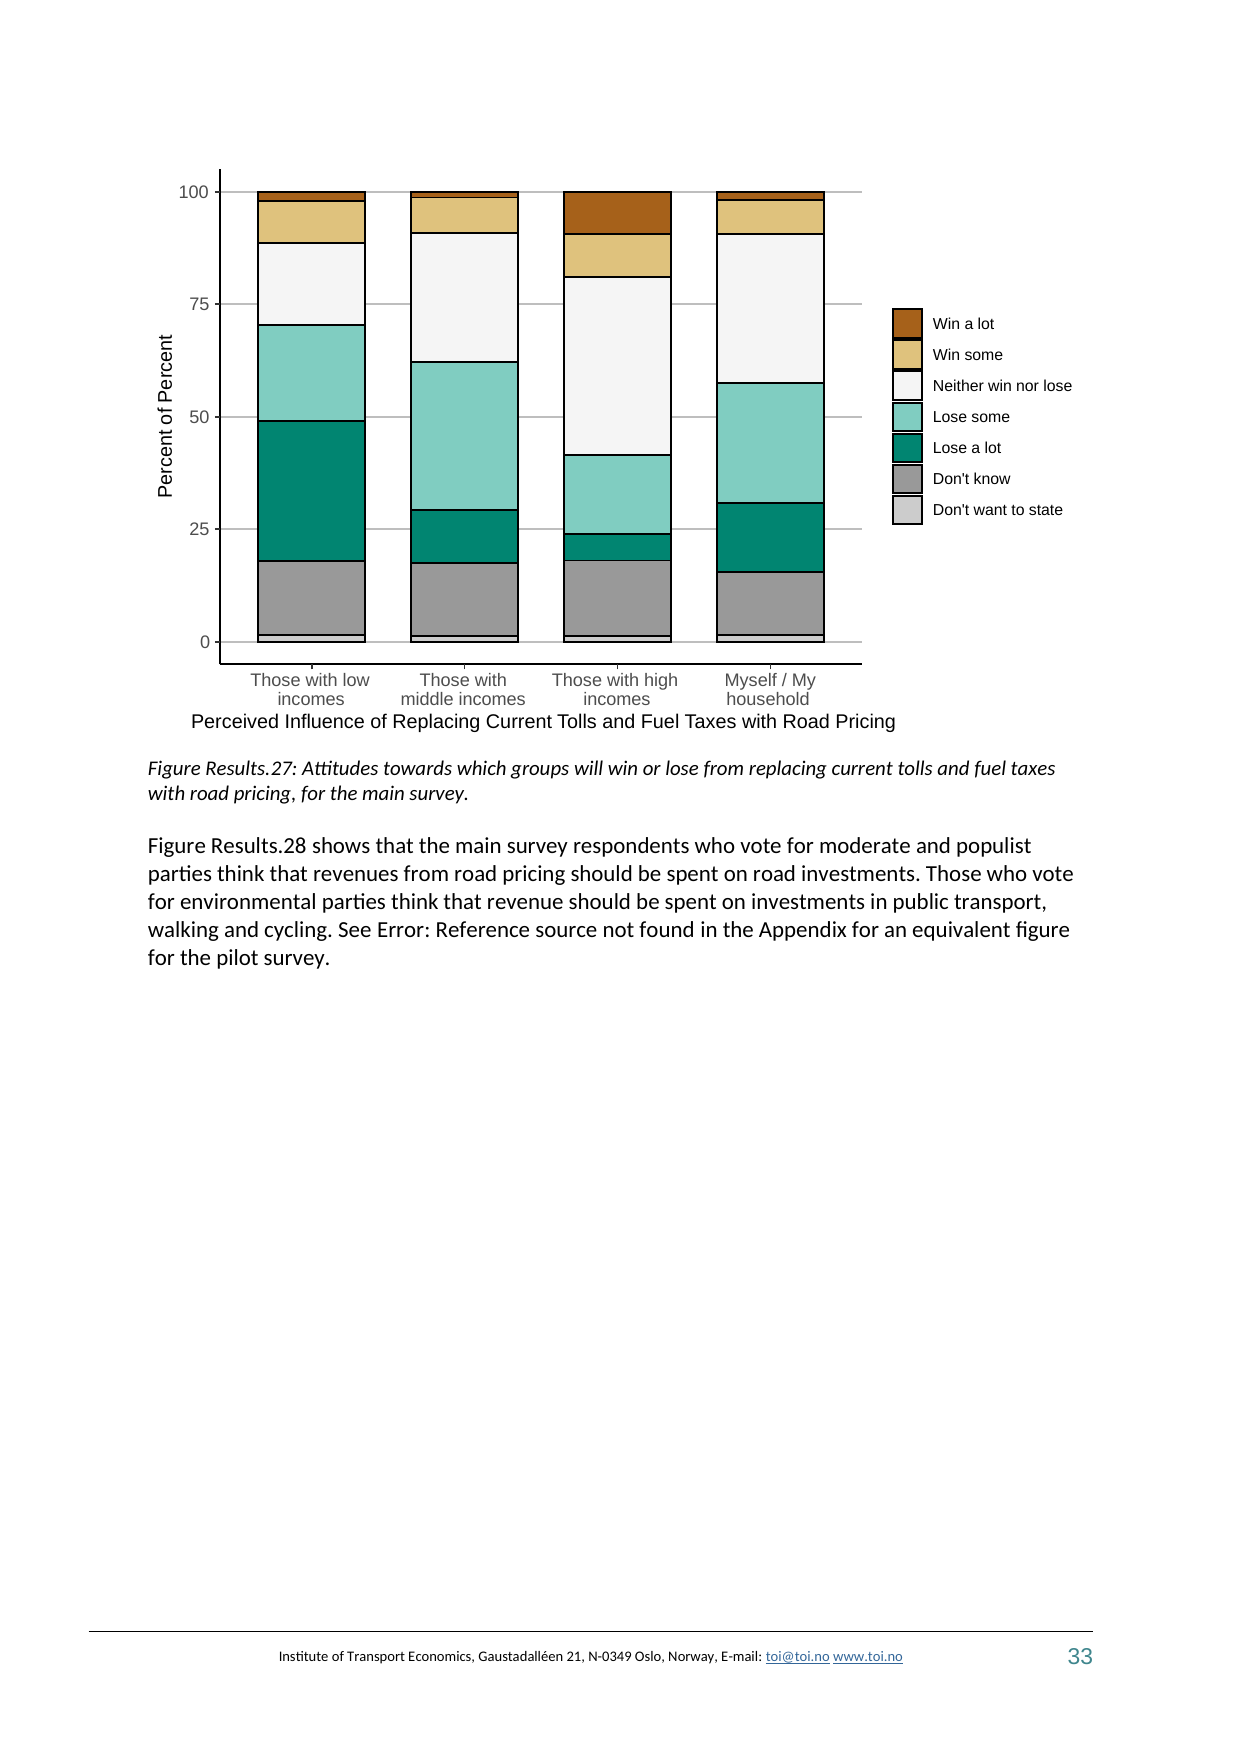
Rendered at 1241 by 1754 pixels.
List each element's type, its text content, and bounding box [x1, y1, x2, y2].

text Figure Results.27: Attitudes towards which groups will win or lose from replacing current tolls and fuel taxes with road pricing, for the main survey. [148, 755, 1092, 806]
text Figure Results.28 shows that the main survey respondents who vote for moderate and populist parties think that revenues from road pricing should be spent on road investments. Those who vote for environmental parties think that revenue should be spent on investments in public transport, walking and cycling. See Error: Reference source not found in the Appendix for an equivalent figure for the pilot survey. [148, 831, 1092, 971]
